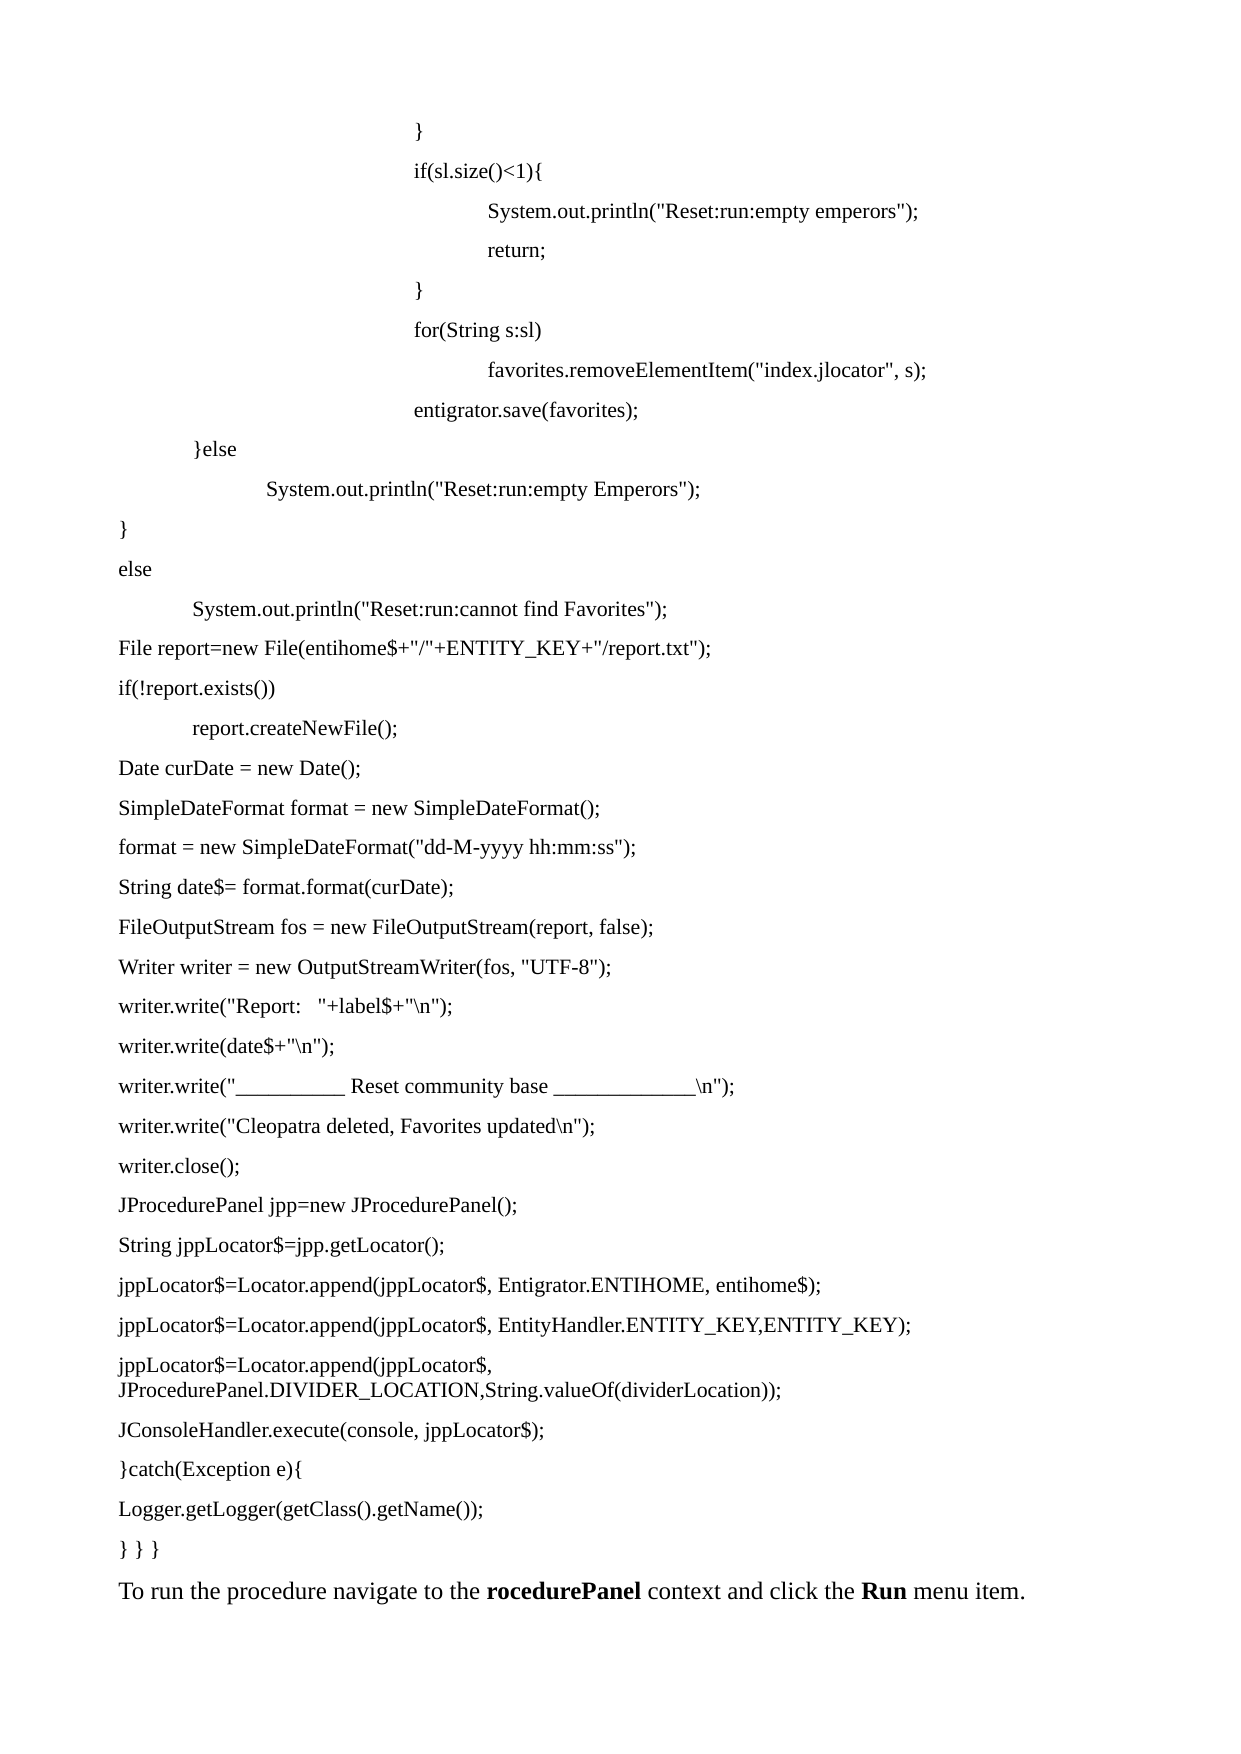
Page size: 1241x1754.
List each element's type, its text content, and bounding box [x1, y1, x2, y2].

text for(String s:sl) [118, 317, 1122, 342]
text } } } [118, 1536, 1122, 1561]
text To run the procedure navigate to the rocedurePanel context and click the Run menu item. [118, 1576, 1122, 1604]
text if(sl.size()<1){ [118, 158, 1122, 183]
text writer.write(date$+"\n"); [118, 1033, 1122, 1058]
text }else [118, 436, 1122, 462]
text favorites.removeElementItem("index.jlocator", s); [118, 357, 1122, 382]
text String jppLocator$=jpp.getLocator(); [118, 1232, 1122, 1257]
text JConsoleHandler.execute(console, jppLocator$); [118, 1417, 1122, 1442]
text jppLocator$=Locator.append(jppLocator$, EntityHandler.ENTITY_KEY,ENTITY_KEY); [118, 1312, 1122, 1337]
text Date curDate = new Date(); [118, 755, 1122, 780]
text } [118, 118, 1122, 143]
text format = new SimpleDateFormat("dd-M-yyyy hh:mm:ss"); [118, 834, 1122, 859]
text writer.write("Cleopatra deleted, Favorites updated\n"); [118, 1113, 1122, 1138]
text JProcedurePanel jpp=new JProcedurePanel(); [118, 1192, 1122, 1218]
text File report=new File(entihome$+"/"+ENTITY_KEY+"/report.txt"); [118, 635, 1122, 661]
text } [118, 277, 1122, 302]
text System.out.println("Reset:run:cannot find Favorites"); [118, 596, 1122, 621]
text if(!report.exists()) [118, 675, 1122, 700]
text else [118, 556, 1122, 581]
text Logger.getLogger(getClass().getName()); [118, 1496, 1122, 1521]
text writer.close(); [118, 1153, 1122, 1178]
text jppLocator$=Locator.append(jppLocator$, Entigrator.ENTIHOME, entihome$); [118, 1272, 1122, 1297]
text FileOutputStream fos = new FileOutputStream(report, false); [118, 914, 1122, 939]
text writer.write("__________ Reset community base _____________\n"); [118, 1073, 1122, 1098]
text report.createNewFile(); [118, 715, 1122, 740]
text System.out.println("Reset:run:empty emperors"); [118, 198, 1122, 223]
text jppLocator$=Locator.append(jppLocator$, JProcedurePanel.DIVIDER_LOCATION,String.valueOf(dividerLocation)); [118, 1352, 1122, 1402]
text System.out.println("Reset:run:empty Emperors"); [118, 476, 1122, 501]
text writer.write("Report: "+label$+"\n"); [118, 993, 1122, 1019]
text return; [118, 237, 1122, 263]
text String date$= format.format(curDate); [118, 874, 1122, 899]
text } [118, 516, 1122, 541]
text Writer writer = new OutputStreamWriter(fos, "UTF-8"); [118, 954, 1122, 979]
text SimpleDateFormat format = new SimpleDateFormat(); [118, 794, 1122, 820]
text entigrator.save(favorites); [118, 397, 1122, 422]
text }catch(Exception e){ [118, 1456, 1122, 1482]
